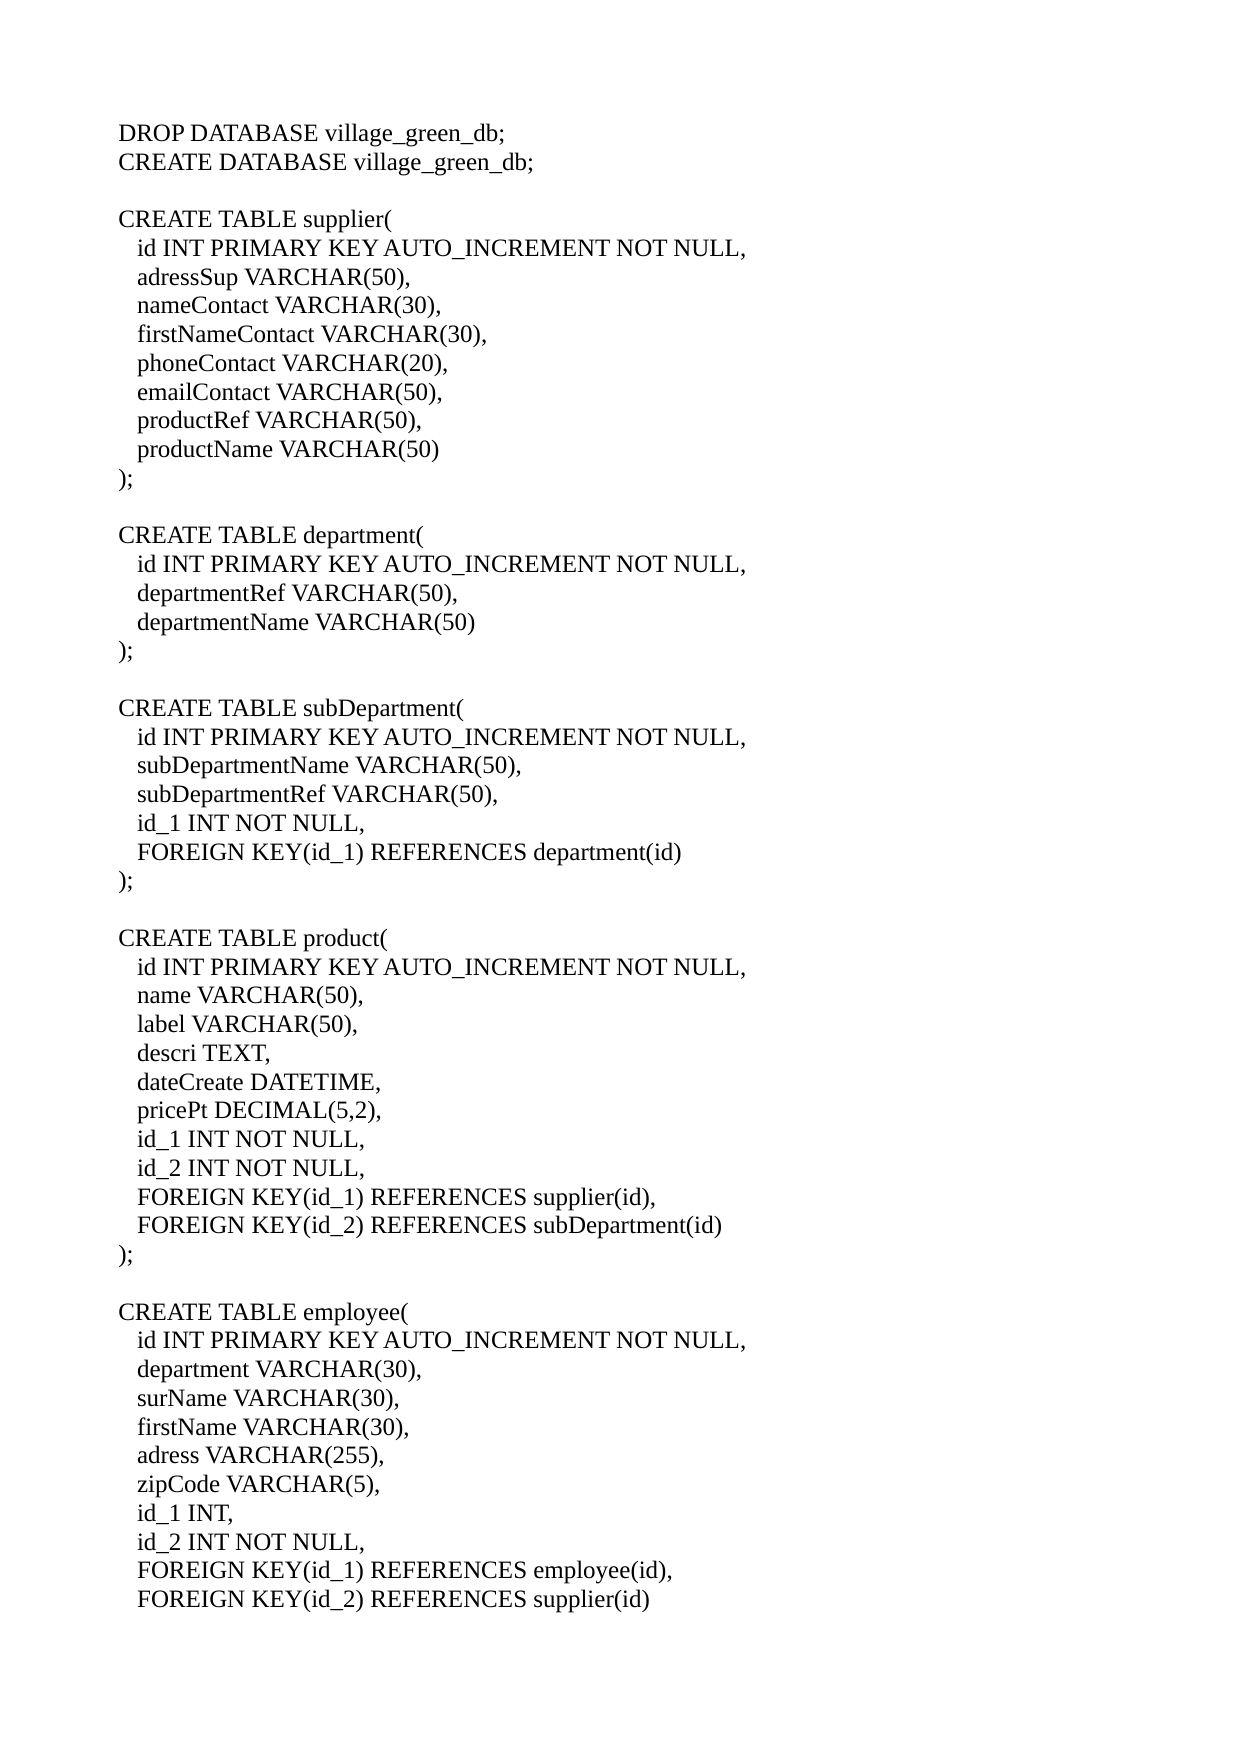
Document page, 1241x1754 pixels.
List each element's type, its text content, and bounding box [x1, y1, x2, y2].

text id INT PRIMARY KEY AUTO_INCREMENT NOT NULL, [118, 233, 1122, 262]
text FOREIGN KEY(id_1) REFERENCES employee(id), [118, 1556, 1122, 1584]
text id_2 INT NOT NULL, [118, 1527, 1122, 1556]
text productName VARCHAR(50) [118, 434, 1122, 463]
text id_2 INT NOT NULL, [118, 1153, 1122, 1182]
text id_1 INT, [118, 1498, 1122, 1527]
text CREATE DATABASE village_green_db; [118, 147, 1122, 176]
text phoneContact VARCHAR(20), [118, 348, 1122, 377]
text CREATE TABLE subDepartment( [118, 693, 1122, 722]
text ); [118, 463, 1122, 492]
text id INT PRIMARY KEY AUTO_INCREMENT NOT NULL, [118, 952, 1122, 981]
text label VARCHAR(50), [118, 1009, 1122, 1038]
text subDepartmentRef VARCHAR(50), [118, 779, 1122, 808]
text id_1 INT NOT NULL, [118, 808, 1122, 837]
text nameContact VARCHAR(30), [118, 291, 1122, 319]
text productRef VARCHAR(50), [118, 406, 1122, 434]
text FOREIGN KEY(id_2) REFERENCES supplier(id) [118, 1584, 1122, 1613]
text FOREIGN KEY(id_1) REFERENCES department(id) [118, 837, 1122, 866]
text CREATE TABLE supplier( [118, 204, 1122, 233]
text ); [118, 636, 1122, 664]
text subDepartmentName VARCHAR(50), [118, 751, 1122, 779]
text FOREIGN KEY(id_2) REFERENCES subDepartment(id) [118, 1211, 1122, 1239]
text adressSup VARCHAR(50), [118, 262, 1122, 291]
text department VARCHAR(30), [118, 1354, 1122, 1383]
text id INT PRIMARY KEY AUTO_INCREMENT NOT NULL, [118, 549, 1122, 578]
text zipCode VARCHAR(5), [118, 1469, 1122, 1498]
text ); [118, 1239, 1122, 1268]
text emailContact VARCHAR(50), [118, 377, 1122, 406]
text adress VARCHAR(255), [118, 1441, 1122, 1469]
text FOREIGN KEY(id_1) REFERENCES supplier(id), [118, 1182, 1122, 1211]
text CREATE TABLE department( [118, 521, 1122, 549]
text pricePt DECIMAL(5,2), [118, 1096, 1122, 1124]
text id INT PRIMARY KEY AUTO_INCREMENT NOT NULL, [118, 722, 1122, 751]
text DROP DATABASE village_green_db; [118, 118, 1122, 147]
text dateCreate DATETIME, [118, 1067, 1122, 1096]
text ); [118, 866, 1122, 894]
text descri TEXT, [118, 1038, 1122, 1067]
text firstName VARCHAR(30), [118, 1412, 1122, 1441]
text departmentName VARCHAR(50) [118, 607, 1122, 636]
text departmentRef VARCHAR(50), [118, 578, 1122, 607]
text CREATE TABLE product( [118, 923, 1122, 952]
text CREATE TABLE employee( [118, 1297, 1122, 1326]
text firstNameContact VARCHAR(30), [118, 319, 1122, 348]
text id INT PRIMARY KEY AUTO_INCREMENT NOT NULL, [118, 1326, 1122, 1354]
text name VARCHAR(50), [118, 981, 1122, 1009]
text id_1 INT NOT NULL, [118, 1124, 1122, 1153]
text surName VARCHAR(30), [118, 1383, 1122, 1412]
